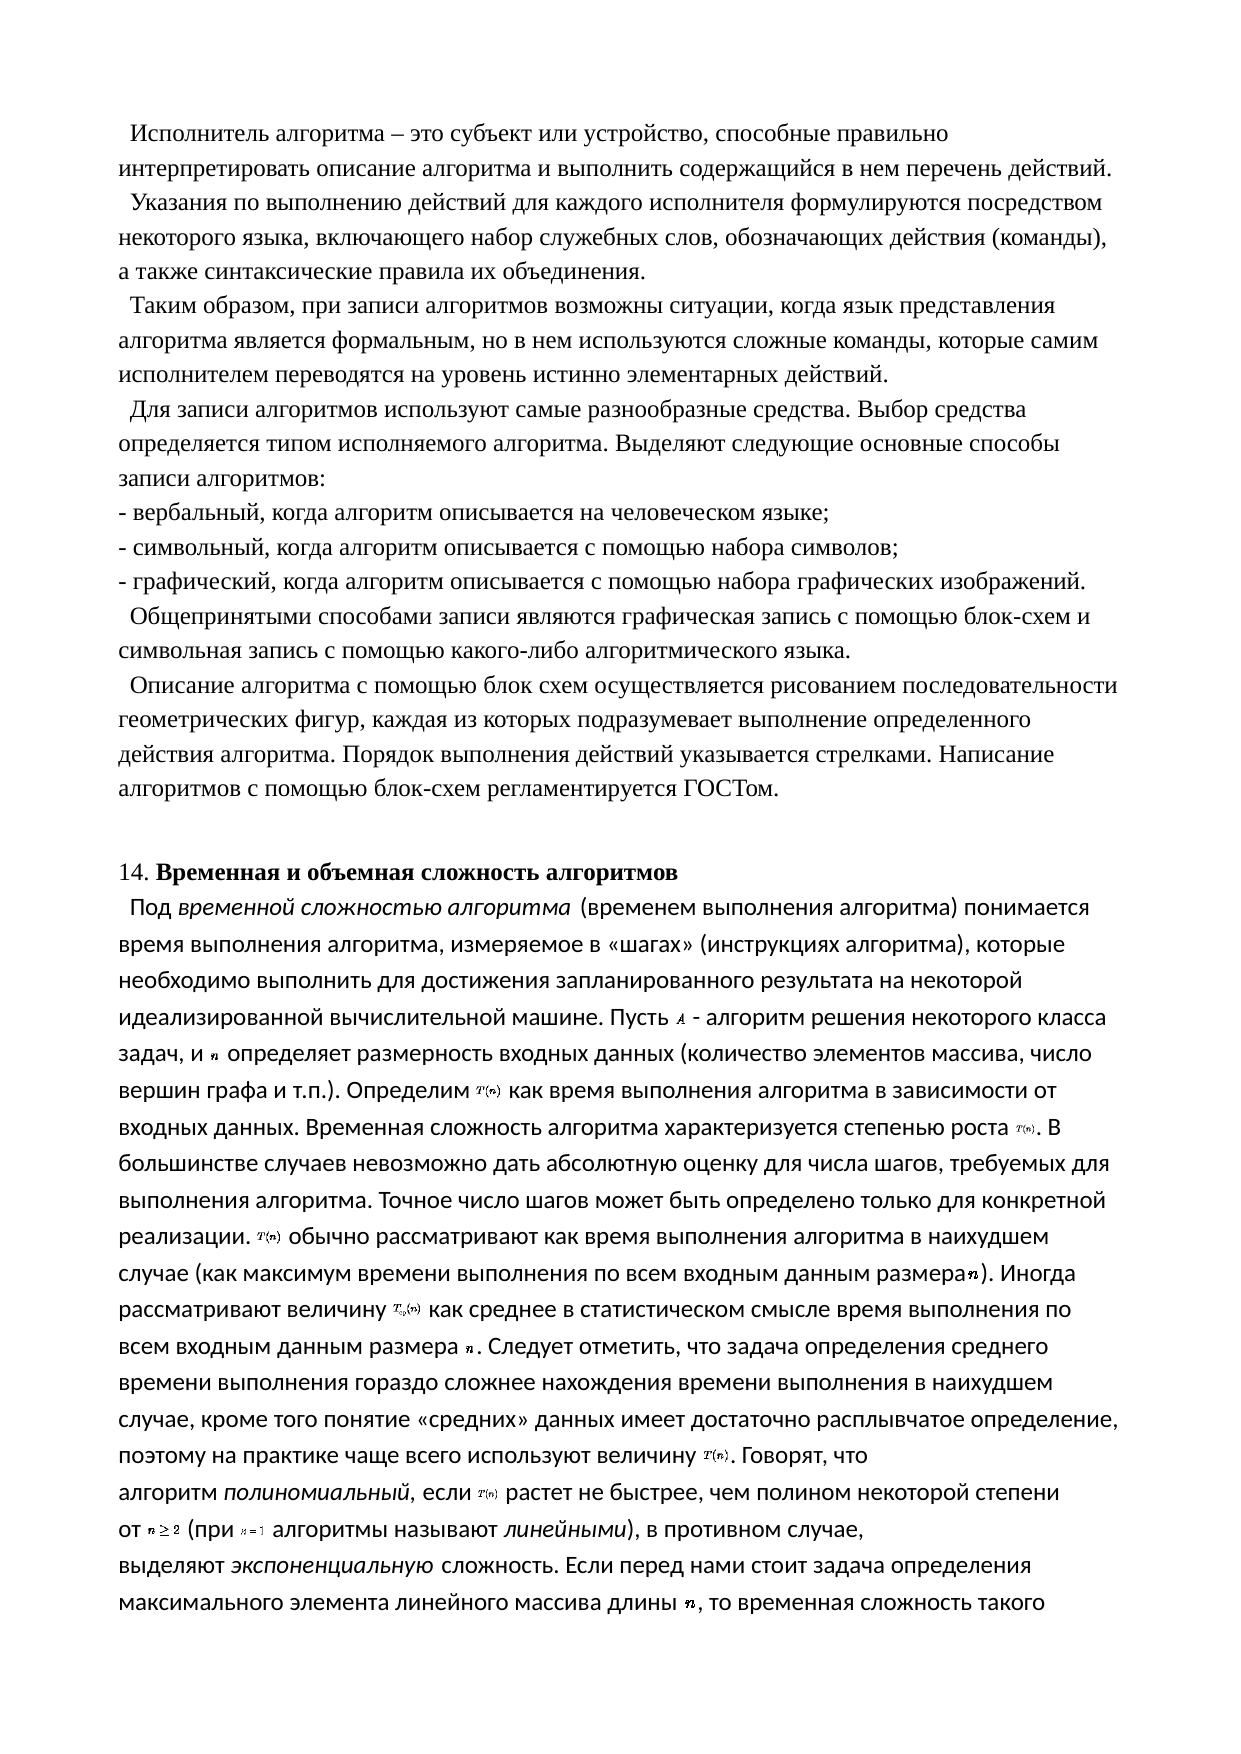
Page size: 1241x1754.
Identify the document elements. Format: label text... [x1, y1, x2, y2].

picture [392, 1301, 422, 1318]
picture [146, 1522, 181, 1537]
picture [683, 1596, 698, 1611]
picture [1015, 1123, 1036, 1135]
text Указания по выполнению действий для каждого исполнителя формулируются посредством некоторого языка, включающего набор служебных слов, обозначающих действия (команды), а также синтаксические правила их объединения. [118, 187, 1122, 285]
picture [475, 1083, 502, 1099]
picture [209, 1050, 221, 1062]
text Под временной сложностью алгоритма (временем выполнения алгоритма) понимается время выполнения алгоритма, измеряемое в «шагах» (инструкциях алгоритма), которые необходимо выполнить для достижения запланированного результата на некоторой идеализированной вычислительной машине. Пусть - алгоритм решения некоторого класса задач, и определяет размерность входных данных (количество элементов массива, число вершин графа и т.п.). Определим как время выполнения алгоритма в зависимости от входных данных. Временная сложность алгоритма характеризуется степенью роста . В большинстве случаев невозможно дать абсолютную оценку для числа шагов, требуемых для выполнения алгоритма. Точное число шагов может быть определено только для конкретной реализации. обычно рассматривают как время выполнения алгоритма в наихудшем случае (как максимум времени выполнения по всем входным данным размера). Иногда рассматривают величину как среднее в статистическом смысле время выполнения по всем входным данным размера . Следует отметить, что задача определения среднего времени выполнения гораздо сложнее нахождения времени выполнения в наихудшем случае, кроме того понятие «средних» данных имеет достаточно расплывчатое определение, поэтому на практике чаще всего используют величину . Говорят, что алгоритм полиномиальный, если растет не быстрее, чем полином некоторой степени от (при алгоритмы называют линейными), в противном случае, выделяют экспоненциальную сложность. Если перед нами стоит задача определения максимального элемента линейного массива длины , то временная сложность такого [118, 891, 1122, 1616]
text Описание алгоритма с помощью блок схем осуществляется рисованием последовательности геометрических фигур, каждая из которых подразумевает выполнение определенного действия алгоритма. Порядок выполнения действий указывается стрелками. Написание алгоритмов с помощью блок-схем регламентируется ГОСТом. [118, 670, 1122, 802]
text Общепринятыми способами записи являются графическая запись с помощью блок-схем и символьная запись с помощью какого-либо алгоритмического языка. [118, 601, 1122, 664]
picture [257, 1229, 282, 1245]
picture [674, 1011, 686, 1026]
text Таким образом, при записи алгоритмов возможны ситуации, когда язык представления алгоритма является формальным, но в нем используются сложные команды, которые самим исполнителем переводятся на уровень истинно элементарных действий. [118, 291, 1122, 388]
picture [702, 1448, 730, 1464]
picture [464, 1342, 476, 1355]
picture [966, 1267, 981, 1282]
picture [477, 1488, 499, 1501]
text Для записи алгоритмов используют самые разнообразные средства. Выбор средства определяется типом исполняемого алгоритма. Выделяют следующие основные способы записи алгоритмов: - вербальный, когда алгоритм описывается на человеческом языке; - символьный, когда алгоритм описывается с помощью набора символов; - графический, когда алгоритм описывается с помощью набора графических изображений. [118, 394, 1122, 595]
picture [239, 1523, 266, 1537]
text 14. Временная и объемная сложность алгоритмов [118, 857, 1122, 886]
text Исполнитель алгоритма – это субъект или устройство, способные правильно интерпретировать описание алгоритма и выполнить содержащийся в нем перечень действий. [118, 118, 1122, 181]
